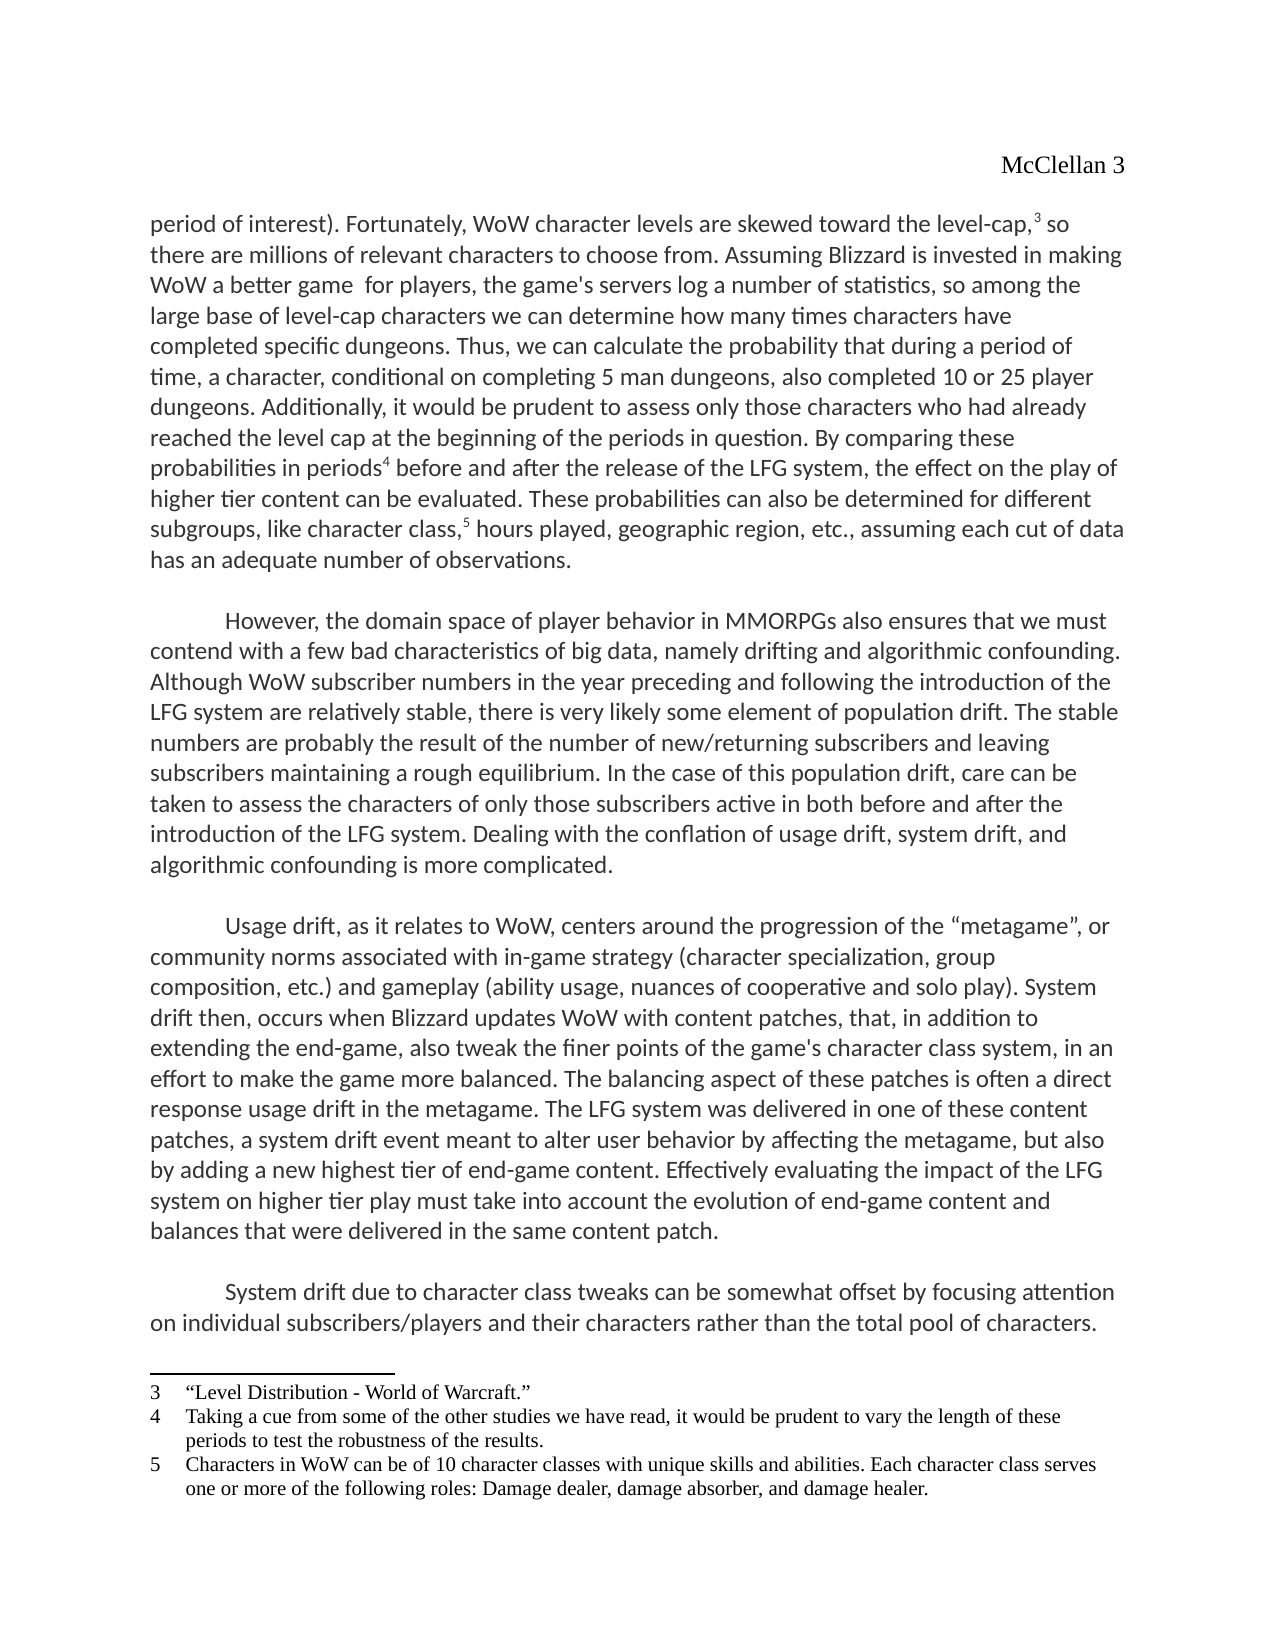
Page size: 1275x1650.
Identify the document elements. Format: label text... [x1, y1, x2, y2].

text Characters in WoW can be of 10 character classes with unique skills and abilities. Each character class serves one or more of the following roles: Damage dealer, damage absorber, and damage healer. [150, 1452, 1125, 1500]
text “Level Distribution - World of Warcraft.” [150, 1380, 1125, 1404]
text System drift due to character class tweaks can be somewhat offset by focusing attention on individual subscribers/players and their characters rather than the total pool of characters. [150, 1276, 1125, 1337]
text However, the domain space of player behavior in MMORPGs also ensures that we must contend with a few bad characteristics of big data, namely drifting and algorithmic confounding. Although WoW subscriber numbers in the year preceding and following the introduction of the LFG system are relatively stable, there is very likely some element of population drift. The stable numbers are probably the result of the number of new/returning subscribers and leaving subscribers maintaining a rough equilibrium. In the case of this population drift, care can be taken to assess the characters of only those subscribers active in both before and after the introduction of the LFG system. Dealing with the conflation of usage drift, system drift, and algorithmic confounding is more complicated. [150, 605, 1125, 880]
text Usage drift, as it relates to WoW, centers around the progression of the “metagame”, or community norms associated with in-game strategy (character specialization, group composition, etc.) and gameplay (ability usage, nuances of cooperative and solo play). System drift then, occurs when Blizzard updates WoW with content patches, that, in addition to extending the end-game, also tweak the finer points of the game's character class system, in an effort to make the game more balanced. The balancing aspect of these patches is often a direct response usage drift in the metagame. The LFG system was delivered in one of these content patches, a system drift event meant to alter user behavior by affecting the metagame, but also by adding a new highest tier of end-game content. Effectively evaluating the impact of the LFG system on higher tier play must take into account the evolution of end-game content and balances that were delivered in the same content patch. [150, 910, 1125, 1246]
text period of interest). Fortunately, WoW character levels are skewed toward the level-cap, so there are millions of relevant characters to choose from. Assuming Blizzard is invested in making WoW a better game for players, the game's servers log a number of statistics, so among the large base of level-cap characters we can determine how many times characters have completed specific dungeons. Thus, we can calculate the probability that during a period of time, a character, conditional on completing 5 man dungeons, also completed 10 or 25 player dungeons. Additionally, it would be prudent to assess only those characters who had already reached the level cap at the beginning of the periods in question. By comparing these probabilities in periods before and after the release of the LFG system, the effect on the play of higher tier content can be evaluated. These probabilities can also be determined for different subgroups, like character class, hours played, geographic region, etc., assuming each cut of data has an adequate number of observations. [150, 208, 1125, 574]
text Taking a cue from some of the other studies we have read, it would be prudent to vary the length of these periods to test the robustness of the results. [150, 1404, 1125, 1452]
